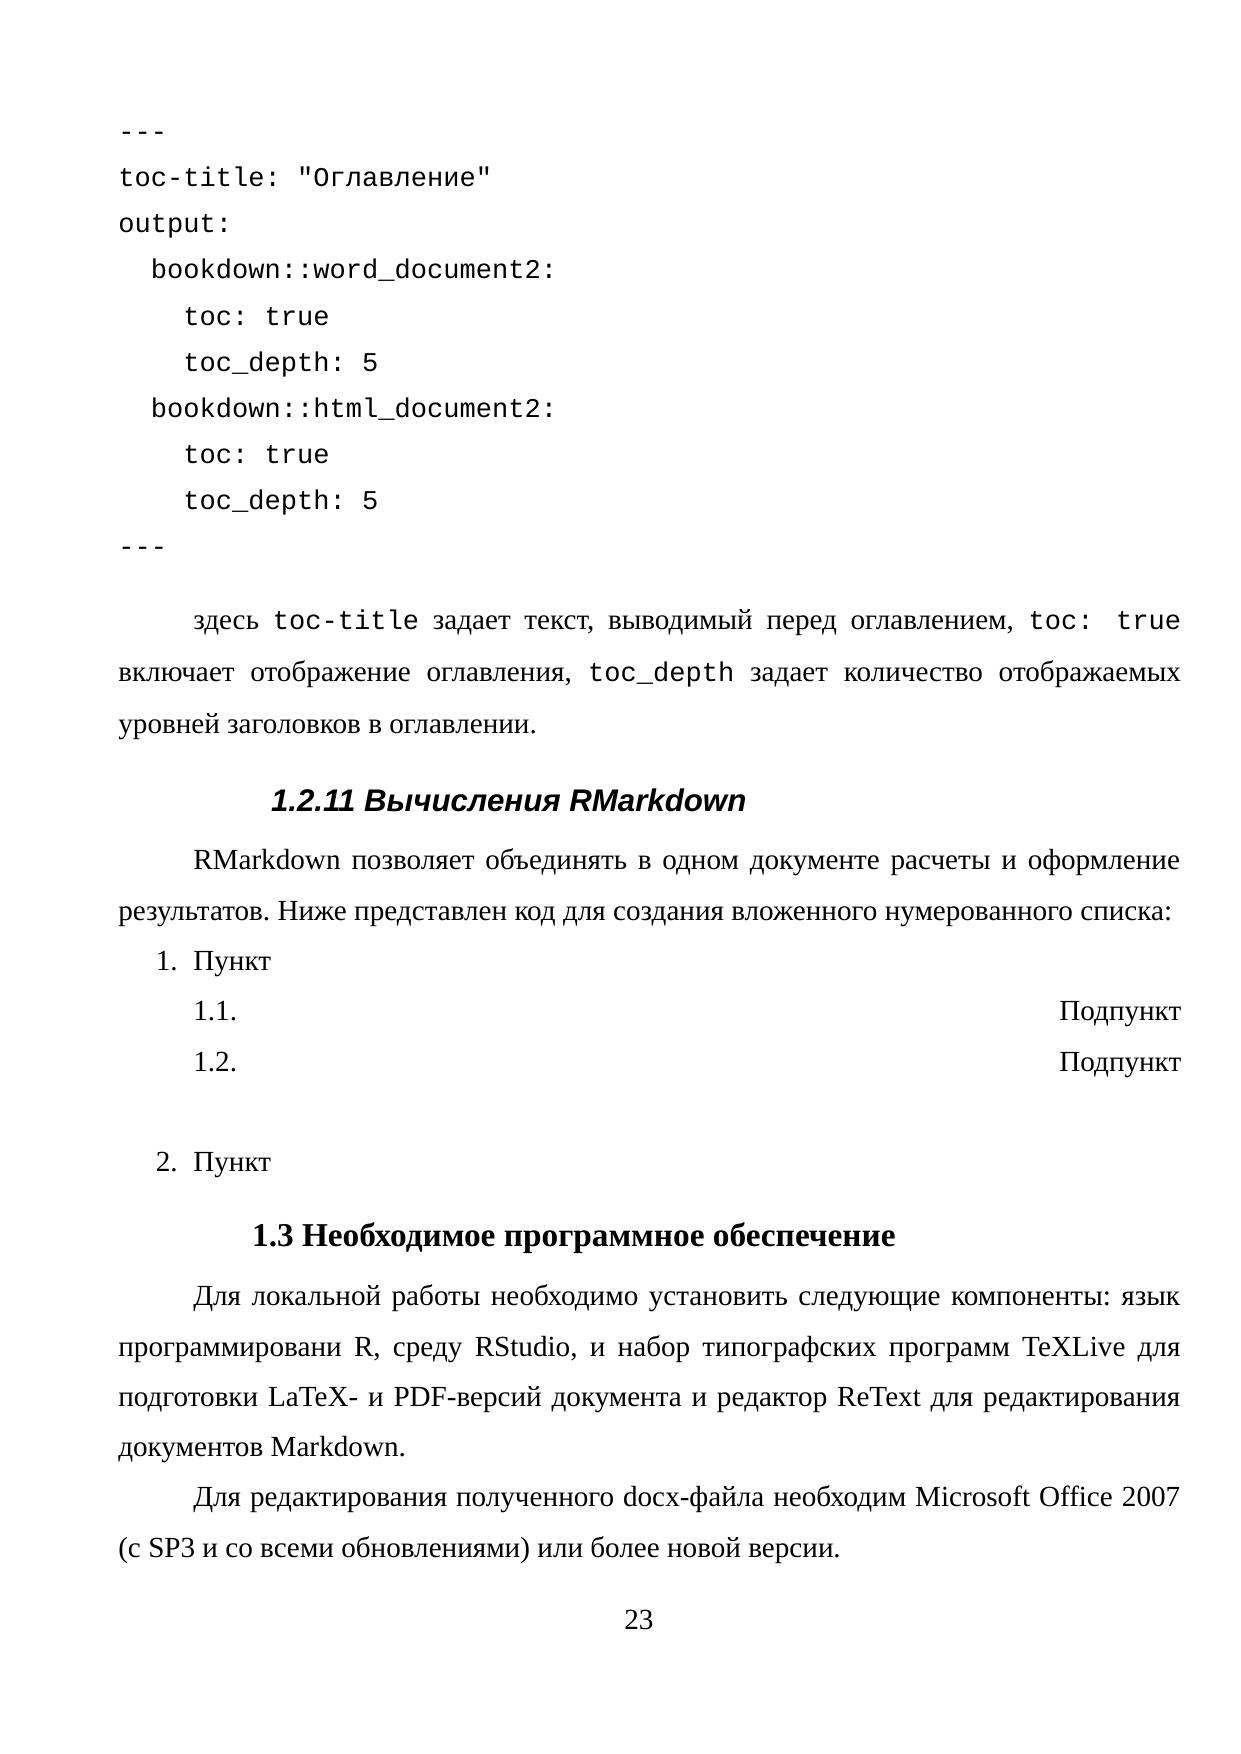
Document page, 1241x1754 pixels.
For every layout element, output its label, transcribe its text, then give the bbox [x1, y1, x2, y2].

text bookdown::html_document2: [118, 394, 1181, 425]
text output: [118, 210, 1181, 241]
text --- [118, 118, 1181, 149]
list Пункт [156, 1144, 1181, 1178]
text Для локальной работы необходимо установить следующие компоненты: язык программировани R, среду RStudio, и набор типографских программ TeXLive для подготовки LaTeX- и PDF-версий документа и редактор ReText для редактирования документов Markdown. [118, 1278, 1181, 1463]
subtitle 1.3 Необходимое программное обеспечение [118, 1215, 1181, 1253]
list Пункт 1.1. Подпункт 1.2. Подпункт [156, 943, 1181, 1127]
text toc: true [118, 302, 1181, 333]
text RMarkdown позволяет объединять в одном документе расчеты и оформление результатов. Ниже представлен код для создания вложенного нумерованного списка: [118, 842, 1181, 926]
text --- [118, 532, 1181, 563]
text toc_depth: 5 [118, 486, 1181, 517]
text toc-title: "Оглавление" [118, 164, 1181, 195]
text toc_depth: 5 [118, 348, 1181, 379]
text bookdown::word_document2: [118, 256, 1181, 287]
text toc: true [118, 440, 1181, 471]
text здесь toc-title задает текст, выводимый перед оглавлением, toc: true включает отображение оглавления, toc_depth задает количество отображаемых уровней заголовков в оглавлении. [118, 602, 1181, 740]
text Для редактирования полученного docx-файла необходим Microsoft Office 2007 (с SP3 и со всеми обновлениями) или более новой версии. [118, 1479, 1181, 1563]
subtitle 1.2.11 Вычисления RMarkdown [118, 782, 1181, 818]
